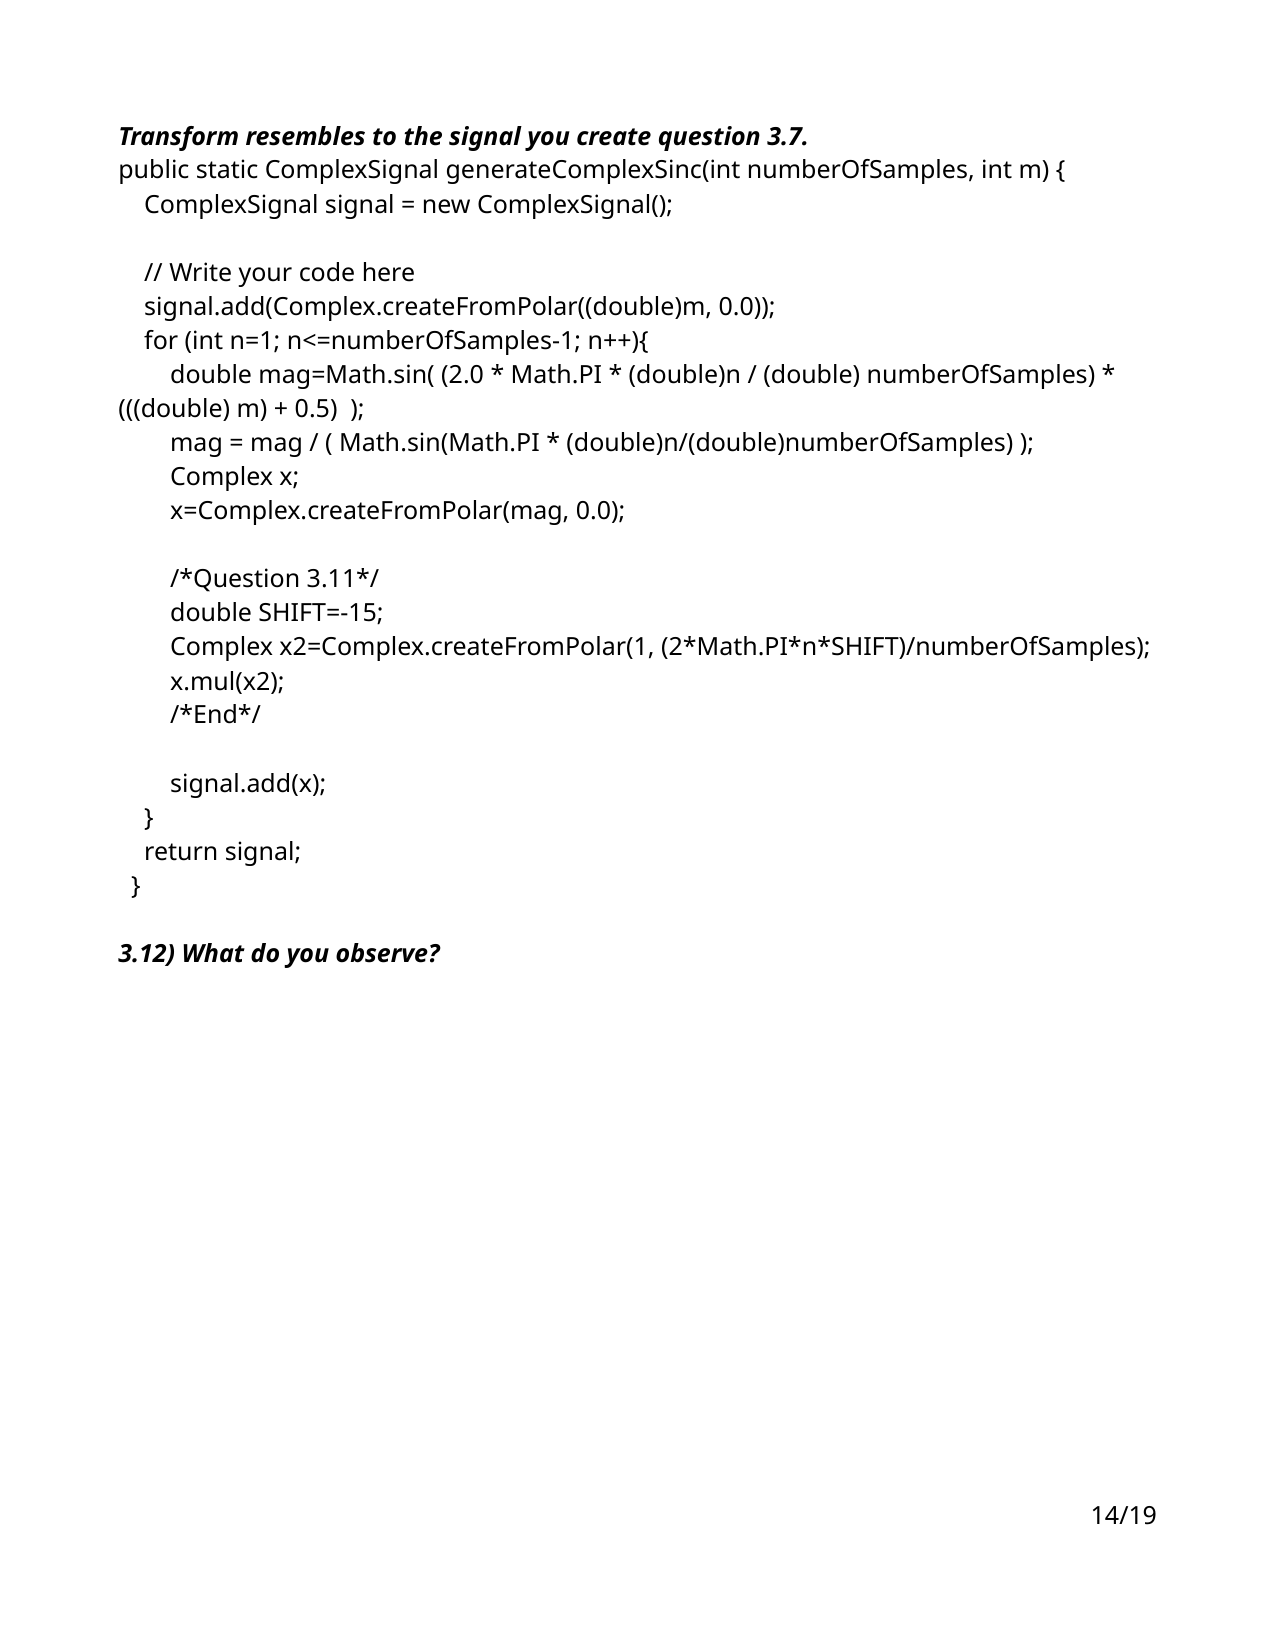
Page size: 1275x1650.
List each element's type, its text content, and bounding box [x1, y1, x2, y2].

text // Write your code here [118, 254, 1157, 288]
text double SHIFT=-15; [118, 595, 1157, 629]
text x.mul(x2); [118, 663, 1157, 697]
text mag = mag / ( Math.sin(Math.PI * (double)n/(double)numberOfSamples) ); [118, 425, 1157, 459]
text double mag=Math.sin( (2.0 * Math.PI * (double)n / (double) numberOfSamples) * (((double) m) + 0.5) ); [118, 357, 1157, 425]
text } [118, 867, 1157, 902]
text Complex x2=Complex.createFromPolar(1, (2*Math.PI*n*SHIFT)/numberOfSamples); [118, 629, 1157, 663]
text x=Complex.createFromPolar(mag, 0.0); [118, 493, 1157, 527]
text 3.12) What do you observe? [118, 936, 1157, 970]
text Transform resembles to the signal you create question 3.7. [118, 118, 1157, 152]
text /*End*/ [118, 697, 1157, 731]
text for (int n=1; n<=numberOfSamples-1; n++){ [118, 322, 1157, 357]
text public static ComplexSignal generateComplexSinc(int numberOfSamples, int m) { [118, 152, 1157, 186]
text } [118, 799, 1157, 833]
text /*Question 3.11*/ [118, 561, 1157, 595]
text return signal; [118, 833, 1157, 867]
text signal.add(x); [118, 765, 1157, 799]
text signal.add(Complex.createFromPolar((double)m, 0.0)); [118, 288, 1157, 322]
text Complex x; [118, 459, 1157, 493]
text ComplexSignal signal = new ComplexSignal(); [118, 186, 1157, 220]
